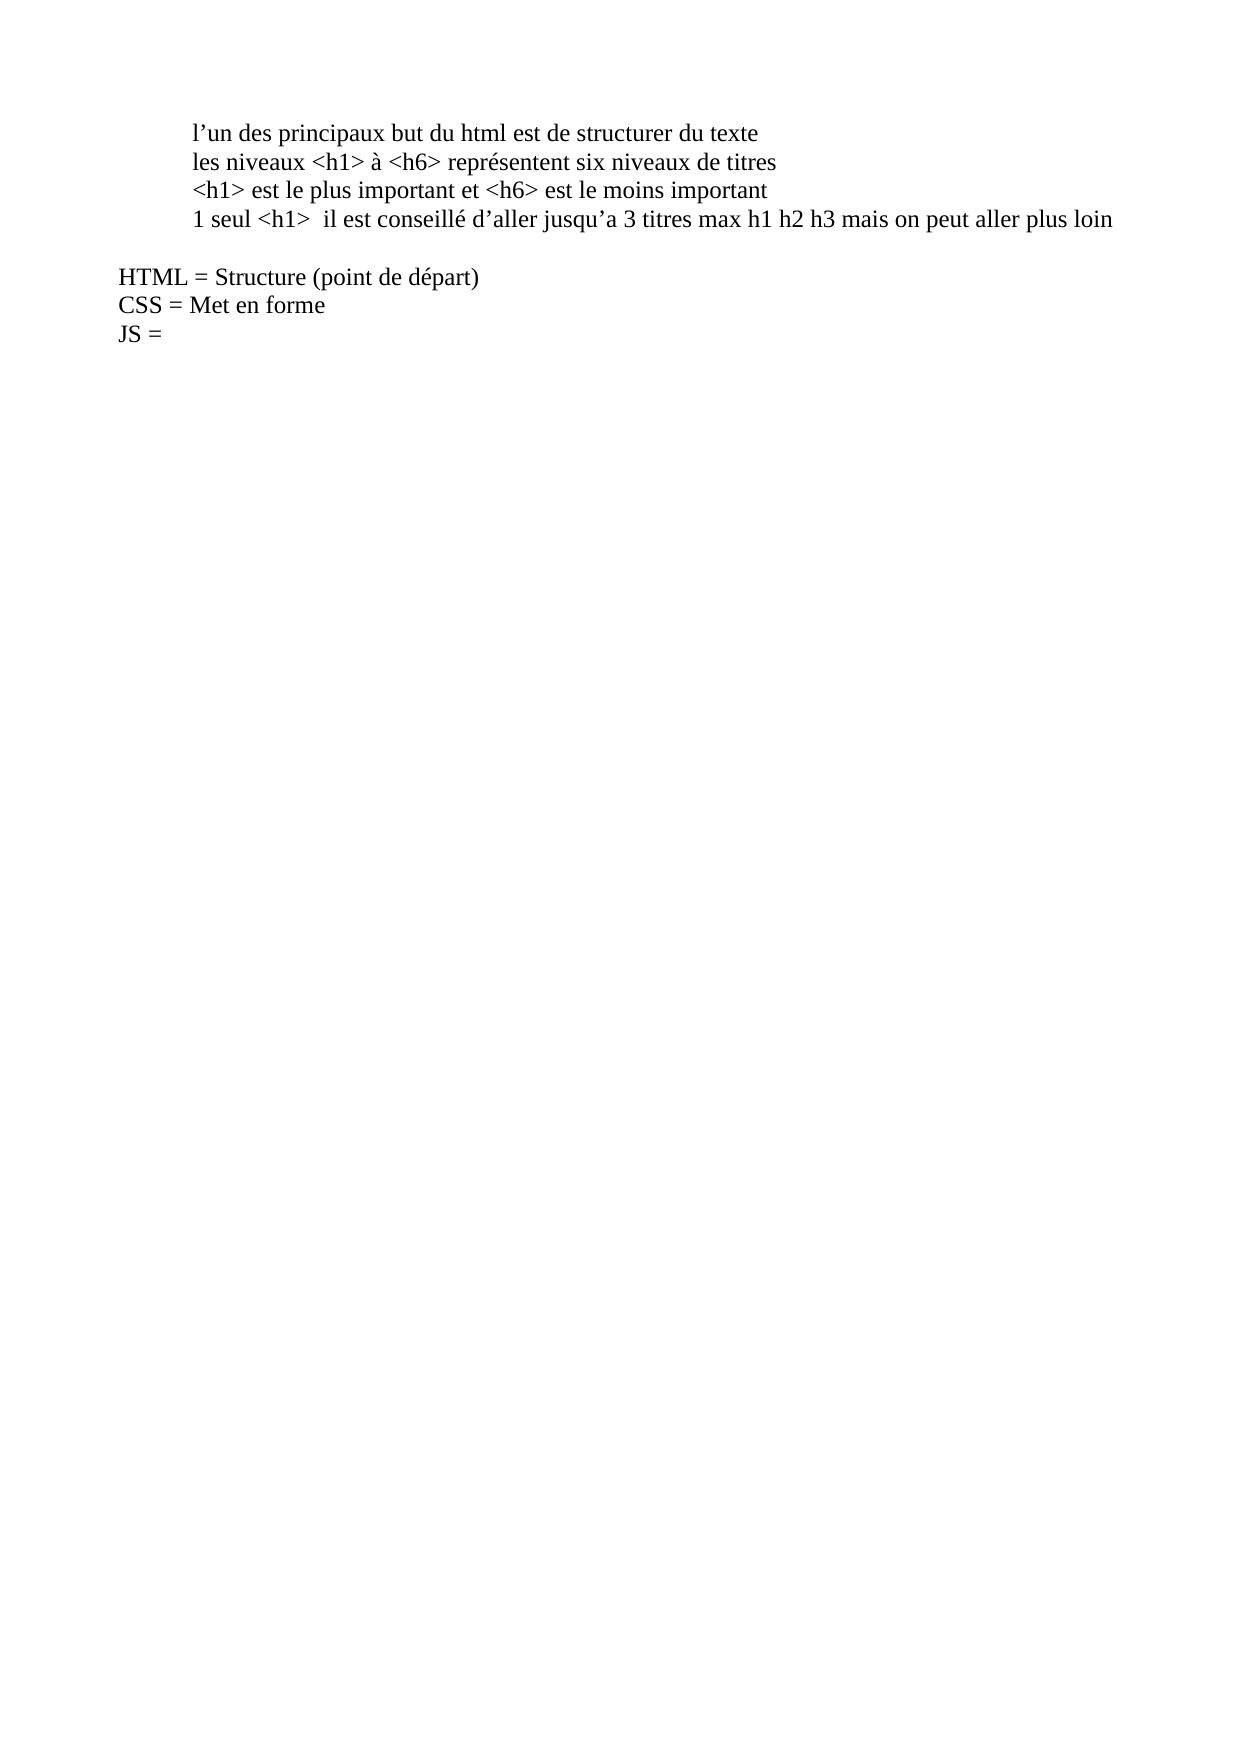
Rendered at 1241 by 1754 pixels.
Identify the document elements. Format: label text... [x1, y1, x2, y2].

text JS = [118, 319, 1122, 348]
text 1 seul <h1> il est conseillé d’aller jusqu’a 3 titres max h1 h2 h3 mais on peut aller plus loin [118, 204, 1122, 233]
text HTML = Structure (point de départ) [118, 262, 1122, 291]
text les niveaux <h1> à <h6> représentent six niveaux de titres [118, 147, 1122, 176]
text <h1> est le plus important et <h6> est le moins important [118, 176, 1122, 204]
text CSS = Met en forme [118, 291, 1122, 319]
text l’un des principaux but du html est de structurer du texte [118, 118, 1122, 147]
